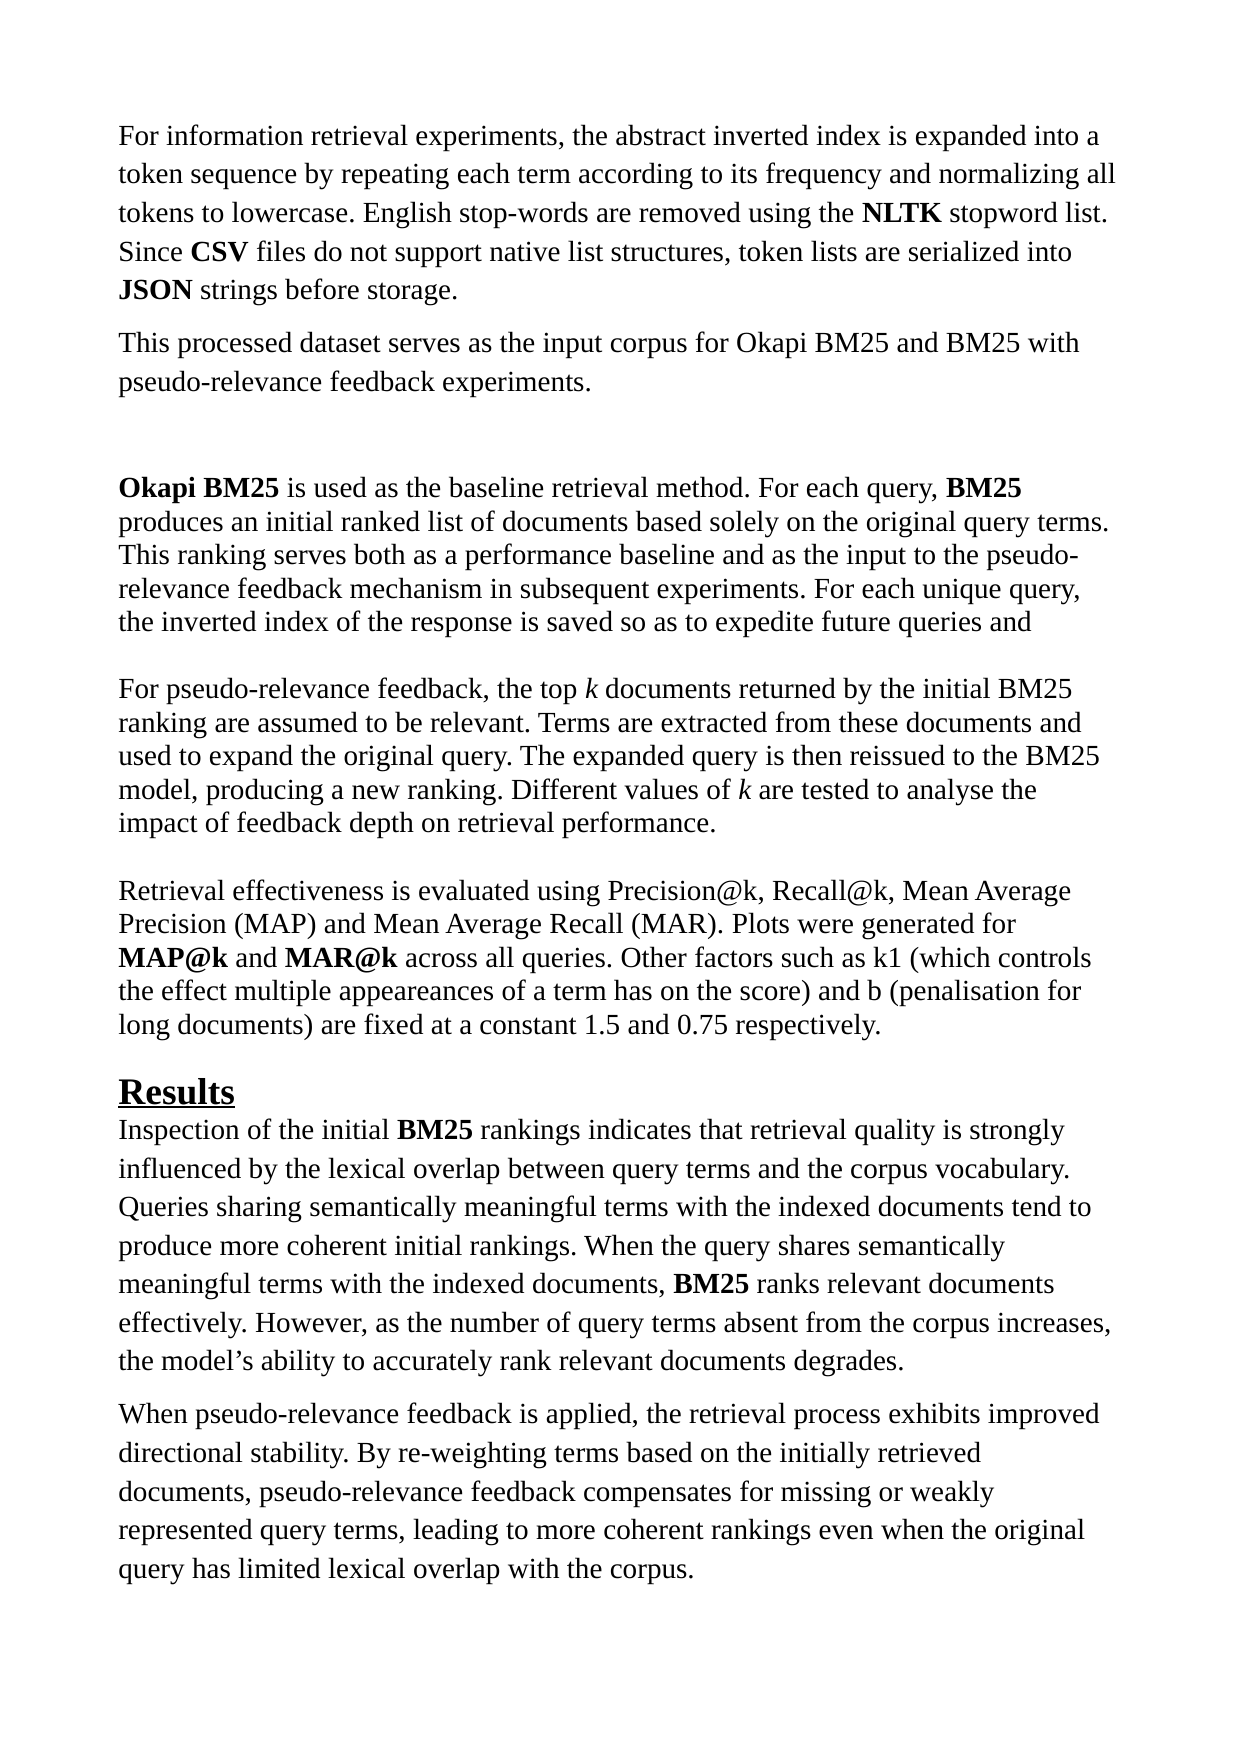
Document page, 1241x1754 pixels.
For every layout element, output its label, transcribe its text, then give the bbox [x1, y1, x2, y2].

text Retrieval effectiveness is evaluated using Precision@k, Recall@k, Mean Average Precision (MAP) and Mean Average Recall (MAR). Plots were generated for MAP@k and MAR@k across all queries. Other factors such as k1 (which controls the effect multiple appeareances of a term has on the score) and b (penalisation for long documents) are fixed at a constant 1.5 and 0.75 respectively. [118, 873, 1122, 1040]
text Results [118, 1069, 1122, 1112]
text Inspection of the initial BM25 rankings indicates that retrieval quality is strongly influenced by the lexical overlap between query terms and the corpus vocabulary. Queries sharing semantically meaningful terms with the indexed documents tend to produce more coherent initial rankings. When the query shares semantically meaningful terms with the indexed documents, BM25 ranks relevant documents effectively. However, as the number of query terms absent from the corpus increases, the model’s ability to accurately rank relevant documents degrades. [118, 1112, 1122, 1377]
text This processed dataset serves as the input corpus for Okapi BM25 and BM25 with pseudo-relevance feedback experiments. [118, 325, 1122, 397]
text For information retrieval experiments, the abstract inverted index is expanded into a token sequence by repeating each term according to its frequency and normalizing all tokens to lowercase. English stop-words are removed using the NLTK stopword list. Since CSV files do not support native list structures, token lists are serialized into JSON strings before storage. [118, 118, 1122, 306]
text When pseudo-relevance feedback is applied, the retrieval process exhibits improved directional stability. By re-weighting terms based on the initially retrieved documents, pseudo-relevance feedback compensates for missing or weakly represented query terms, leading to more coherent rankings even when the original query has limited lexical overlap with the corpus. [118, 1397, 1122, 1584]
text Okapi BM25 is used as the baseline retrieval method. For each query, BM25 produces an initial ranked list of documents based solely on the original query terms. This ranking serves both as a performance baseline and as the input to the pseudo-relevance feedback mechanism in subsequent experiments. For each unique query, the inverted index of the response is saved so as to expedite future queries and [118, 470, 1122, 638]
text For pseudo-relevance feedback, the top k documents returned by the initial BM25 ranking are assumed to be relevant. Terms are extracted from these documents and used to expand the original query. The expanded query is then reissued to the BM25 model, producing a new ranking. Different values of k are tested to analyse the impact of feedback depth on retrieval performance. [118, 671, 1122, 839]
